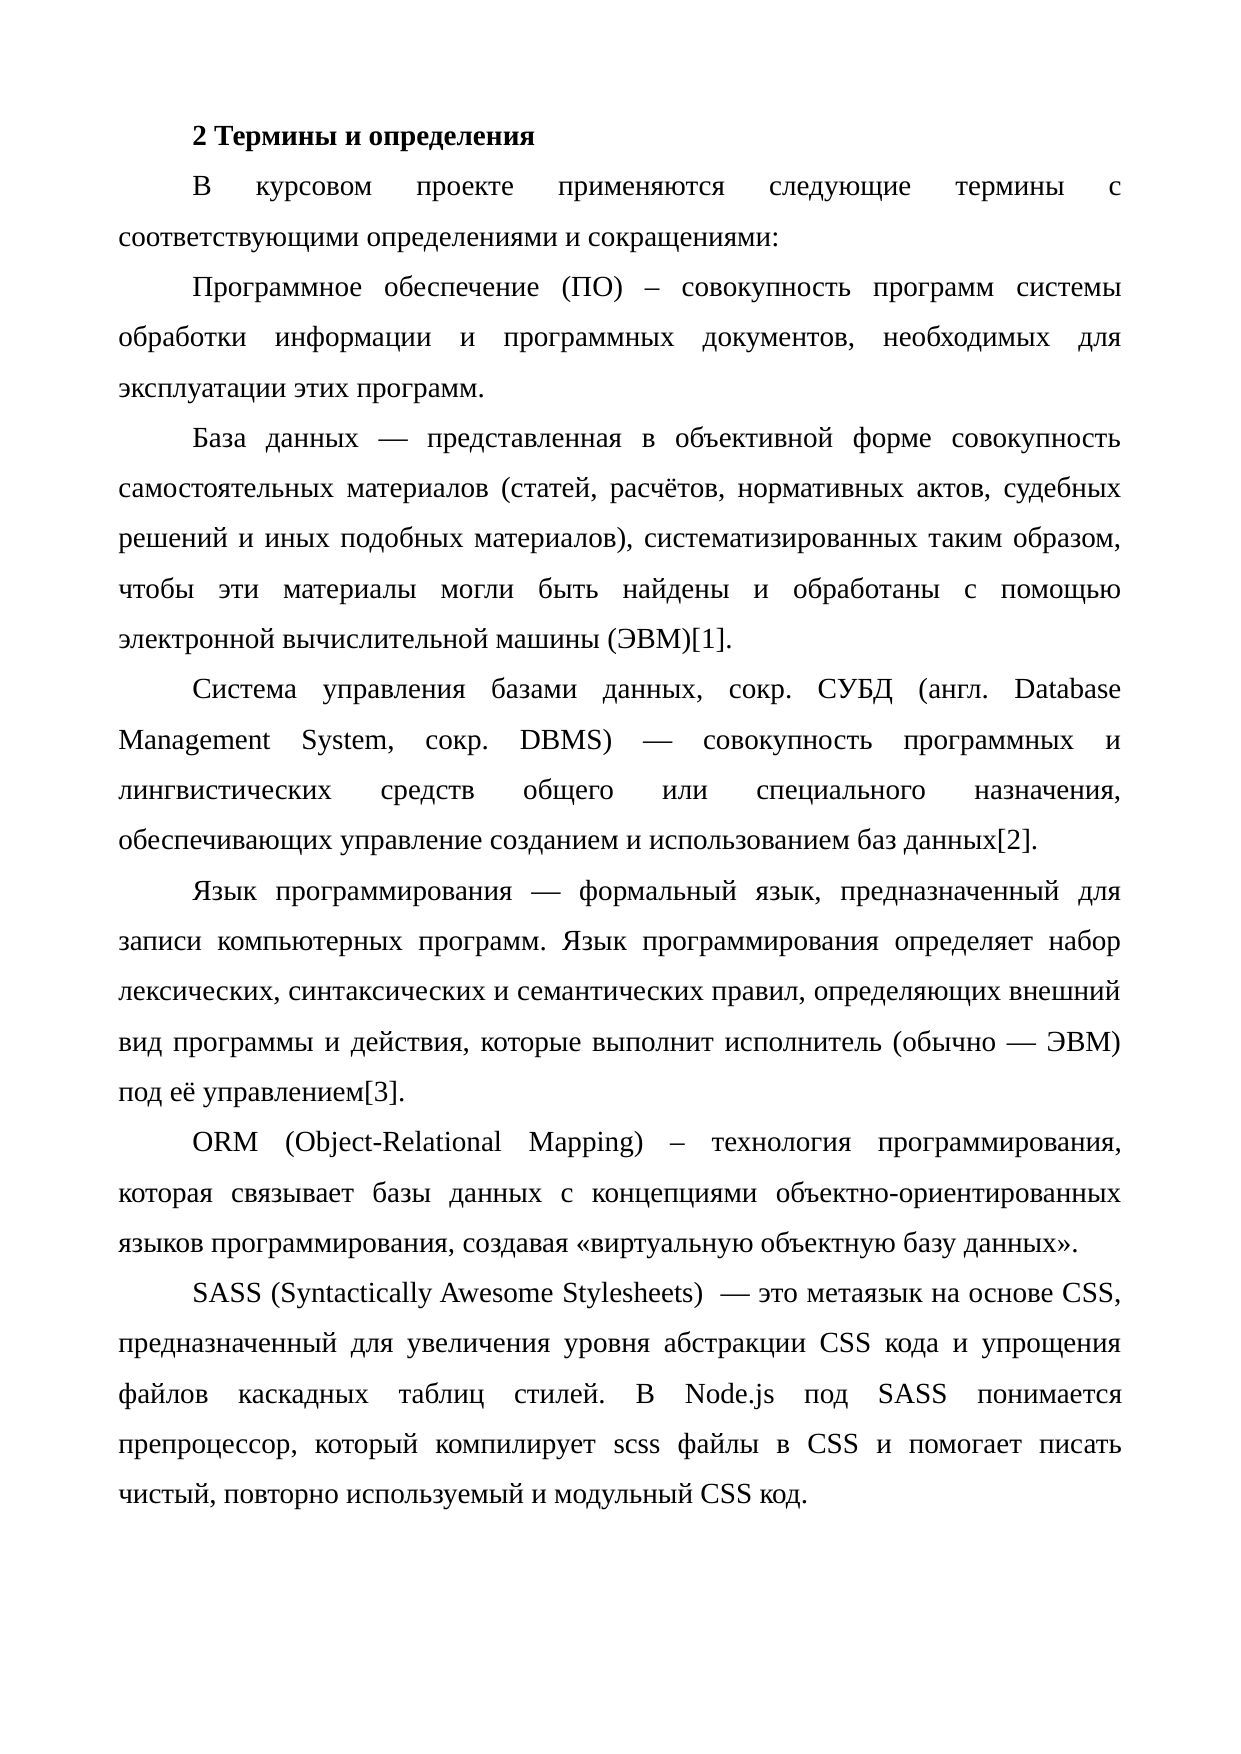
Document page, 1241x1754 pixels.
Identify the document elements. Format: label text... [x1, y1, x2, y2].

text В курсовом проекте применяются следующие термины с соответствующими определениями и сокращениями: [118, 168, 1122, 252]
text База данных — представленная в объективной форме совокупность самостоятельных материалов (статей, расчётов, нормативных актов, судебных решений и иных подобных материалов), систематизированных таким образом, чтобы эти материалы могли быть найдены и обработаны с помощью электронной вычислительной машины (ЭВМ)[1]. [118, 420, 1122, 655]
text Программное обеспечение (ПО) – совокупность программ системы обработки информации и программных документов, необходимых для эксплуатации этих программ. [118, 269, 1122, 403]
text Язык программирования — формальный язык, предназначенный для записи компьютерных программ. Язык программирования определяет набор лексических, синтаксических и семантических правил, определяющих внешний вид программы и действия, которые выполнит исполнитель (обычно — ЭВМ) под её управлением[3]. [118, 873, 1122, 1108]
text SASS (Syntactically Awesome Stylesheets) — это метаязык на основе CSS, предназначенный для увеличения уровня абстракции CSS кода и упрощения файлов каскадных таблиц стилей. В Node.js под SASS понимается препроцессор, который компилирует scss файлы в CSS и помогает писать чистый, повторно используемый и модульный CSS код. [118, 1275, 1122, 1510]
subtitle 2 Термины и определения [118, 118, 1122, 152]
text ORM (Object-Relational Mapping) – технология программирования, которая связывает базы данных с концепциями объектно-ориентированных языков программирования, создавая «виртуальную объектную базу данных». [118, 1124, 1122, 1258]
text Система управления базами данных, сокр. СУБД (англ. Database Management System, сокр. DBMS) — совокупность программных и лингвистических средств общего или специального назначения, обеспечивающих управление созданием и использованием баз данных[2]. [118, 672, 1122, 856]
